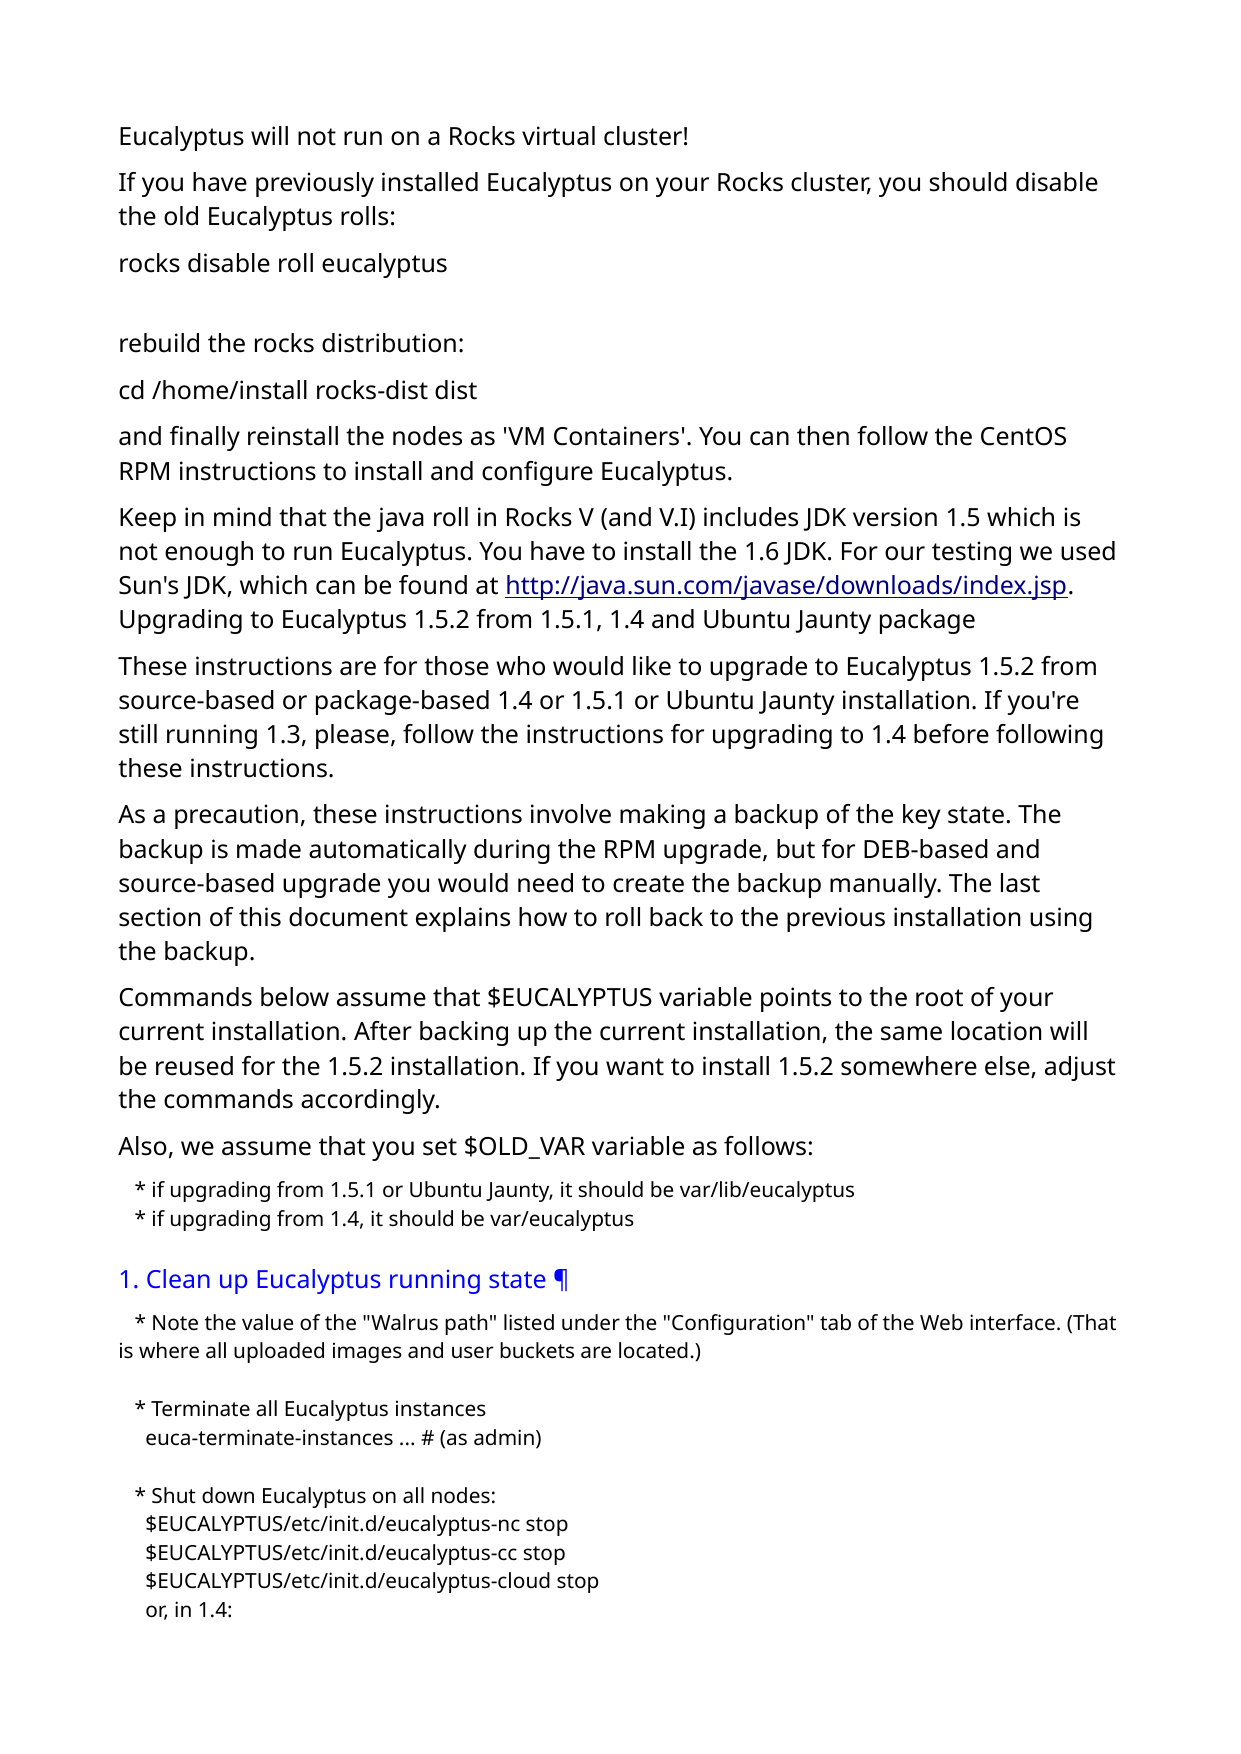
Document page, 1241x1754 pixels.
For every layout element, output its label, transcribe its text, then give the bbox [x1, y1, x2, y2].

text Keep in mind that the java roll in Rocks V (and V.I) includes JDK version 1.5 which is not enough to run Eucalyptus. You have to install the 1.6 JDK. For our testing we used Sun's JDK, which can be found at http://java.sun.com/javase/downloads/index.jsp. Upgrading to Eucalyptus 1.5.2 from 1.5.1, 1.4 and Ubuntu Jaunty package [118, 500, 1122, 636]
text Commands below assume that $EUCALYPTUS variable points to the root of your current installation. After backing up the current installation, the same location will be reused for the 1.5.2 installation. If you want to install 1.5.2 somewhere else, adjust the commands accordingly. [118, 980, 1122, 1116]
text If you have previously installed Eucalyptus on your Rocks cluster, you should disable the old Eucalyptus rolls: [118, 165, 1122, 233]
text * if upgrading from 1.4, it should be var/eucalyptus [118, 1204, 1122, 1232]
text $EUCALYPTUS/etc/init.d/eucalyptus-cloud stop [118, 1566, 1122, 1595]
text * if upgrading from 1.5.1 or Ubuntu Jaunty, it should be var/lib/eucalyptus [118, 1175, 1122, 1204]
text * Shut down Eucalyptus on all nodes: [118, 1481, 1122, 1509]
text or, in 1.4: [118, 1595, 1122, 1623]
text As a precaution, these instructions involve making a backup of the key state. The backup is made automatically during the RPM upgrade, but for DEB-based and source-based upgrade you would need to create the backup manually. The last section of this document explains how to roll back to the previous installation using the backup. [118, 797, 1122, 967]
text cd /home/install rocks-dist dist [118, 372, 1122, 407]
text * Note the value of the "Walrus path" listed under the "Configuration" tab of the Web interface. (That is where all uploaded images and user buckets are located.) [118, 1308, 1122, 1365]
text Eucalyptus will not run on a Rocks virtual cluster! [118, 118, 1122, 152]
text Also, we assume that you set $OLD_VAR variable as follows: [118, 1129, 1122, 1163]
text $EUCALYPTUS/etc/init.d/eucalyptus-cc stop [118, 1538, 1122, 1566]
text rebuild the rocks distribution: [118, 292, 1122, 360]
text * Terminate all Eucalyptus instances [118, 1394, 1122, 1423]
text $EUCALYPTUS/etc/init.d/eucalyptus-nc stop [118, 1509, 1122, 1538]
text These instructions are for those who would like to upgrade to Eucalyptus 1.5.2 from source-based or package-based 1.4 or 1.5.1 or Ubuntu Jaunty installation. If you're still running 1.3, please, follow the instructions for upgrading to 1.4 before following these instructions. [118, 648, 1122, 785]
text rocks disable roll eucalyptus [118, 245, 1122, 279]
text and finally reinstall the nodes as 'VM Containers'. You can then follow the CentOS RPM instructions to install and configure Eucalyptus. [118, 419, 1122, 487]
text 1. Clean up Eucalyptus running state ¶ [118, 1262, 1122, 1296]
text euca-terminate-instances ... # (as admin) [118, 1423, 1122, 1451]
